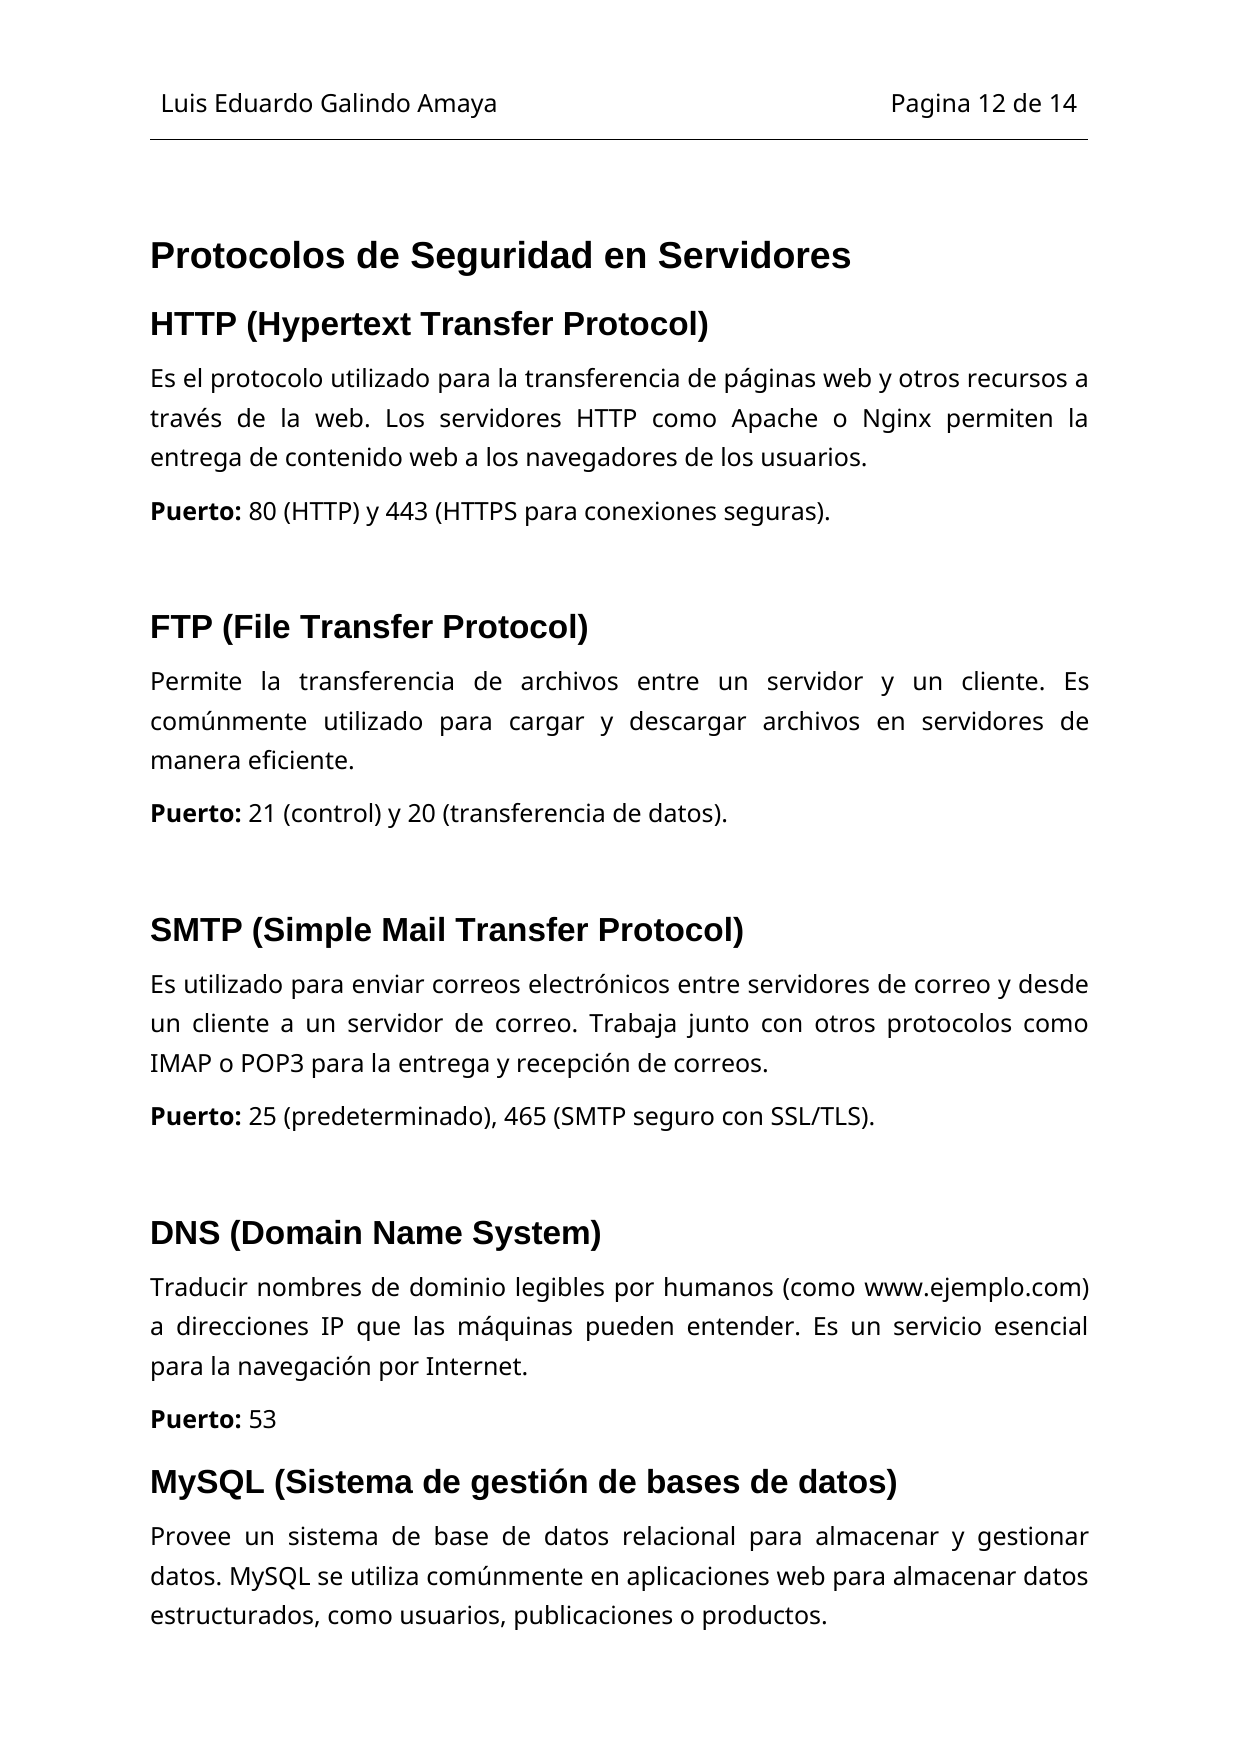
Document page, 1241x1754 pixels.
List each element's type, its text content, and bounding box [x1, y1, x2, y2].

text Traducir nombres de dominio legibles por humanos (como www.ejemplo.com) a direcciones IP que las máquinas pueden entender. Es un servicio esencial para la navegación por Internet. [150, 1270, 1090, 1382]
subtitle HTTP (Hypertext Transfer Protocol) [150, 304, 1090, 342]
text Puerto: 53 [150, 1402, 1090, 1436]
text Permite la transferencia de archivos entre un servidor y un cliente. Es comúnmente utilizado para cargar y descargar archivos en servidores de manera eficiente. [150, 664, 1090, 776]
text Es utilizado para enviar correos electrónicos entre servidores de correo y desde un cliente a un servidor de correo. Trabaja junto con otros protocolos como IMAP o POP3 para la entrega y recepción de correos. [150, 967, 1090, 1079]
text Puerto: 80 (HTTP) y 443 (HTTPS para conexiones seguras). [150, 493, 1090, 527]
text Provee un sistema de base de datos relacional para almacenar y gestionar datos. MySQL se utiliza comúnmente en aplicaciones web para almacenar datos estructurados, como usuarios, publicaciones o productos. [150, 1519, 1090, 1631]
text Puerto: 25 (predeterminado), 465 (SMTP seguro con SSL/TLS). [150, 1099, 1090, 1133]
subtitle DNS (Domain Name System) [150, 1213, 1090, 1251]
subtitle Protocolos de Seguridad en Servidores [150, 233, 1090, 276]
text Puerto: 21 (control) y 20 (transferencia de datos). [150, 796, 1090, 830]
subtitle SMTP (Simple Mail Transfer Protocol) [150, 910, 1090, 948]
text Es el protocolo utilizado para la transferencia de páginas web y otros recursos a través de la web. Los servidores HTTP como Apache o Nginx permiten la entrega de contenido web a los navegadores de los usuarios. [150, 361, 1090, 473]
subtitle MySQL (Sistema de gestión de bases de datos) [150, 1462, 1090, 1500]
subtitle FTP (File Transfer Protocol) [150, 607, 1090, 645]
